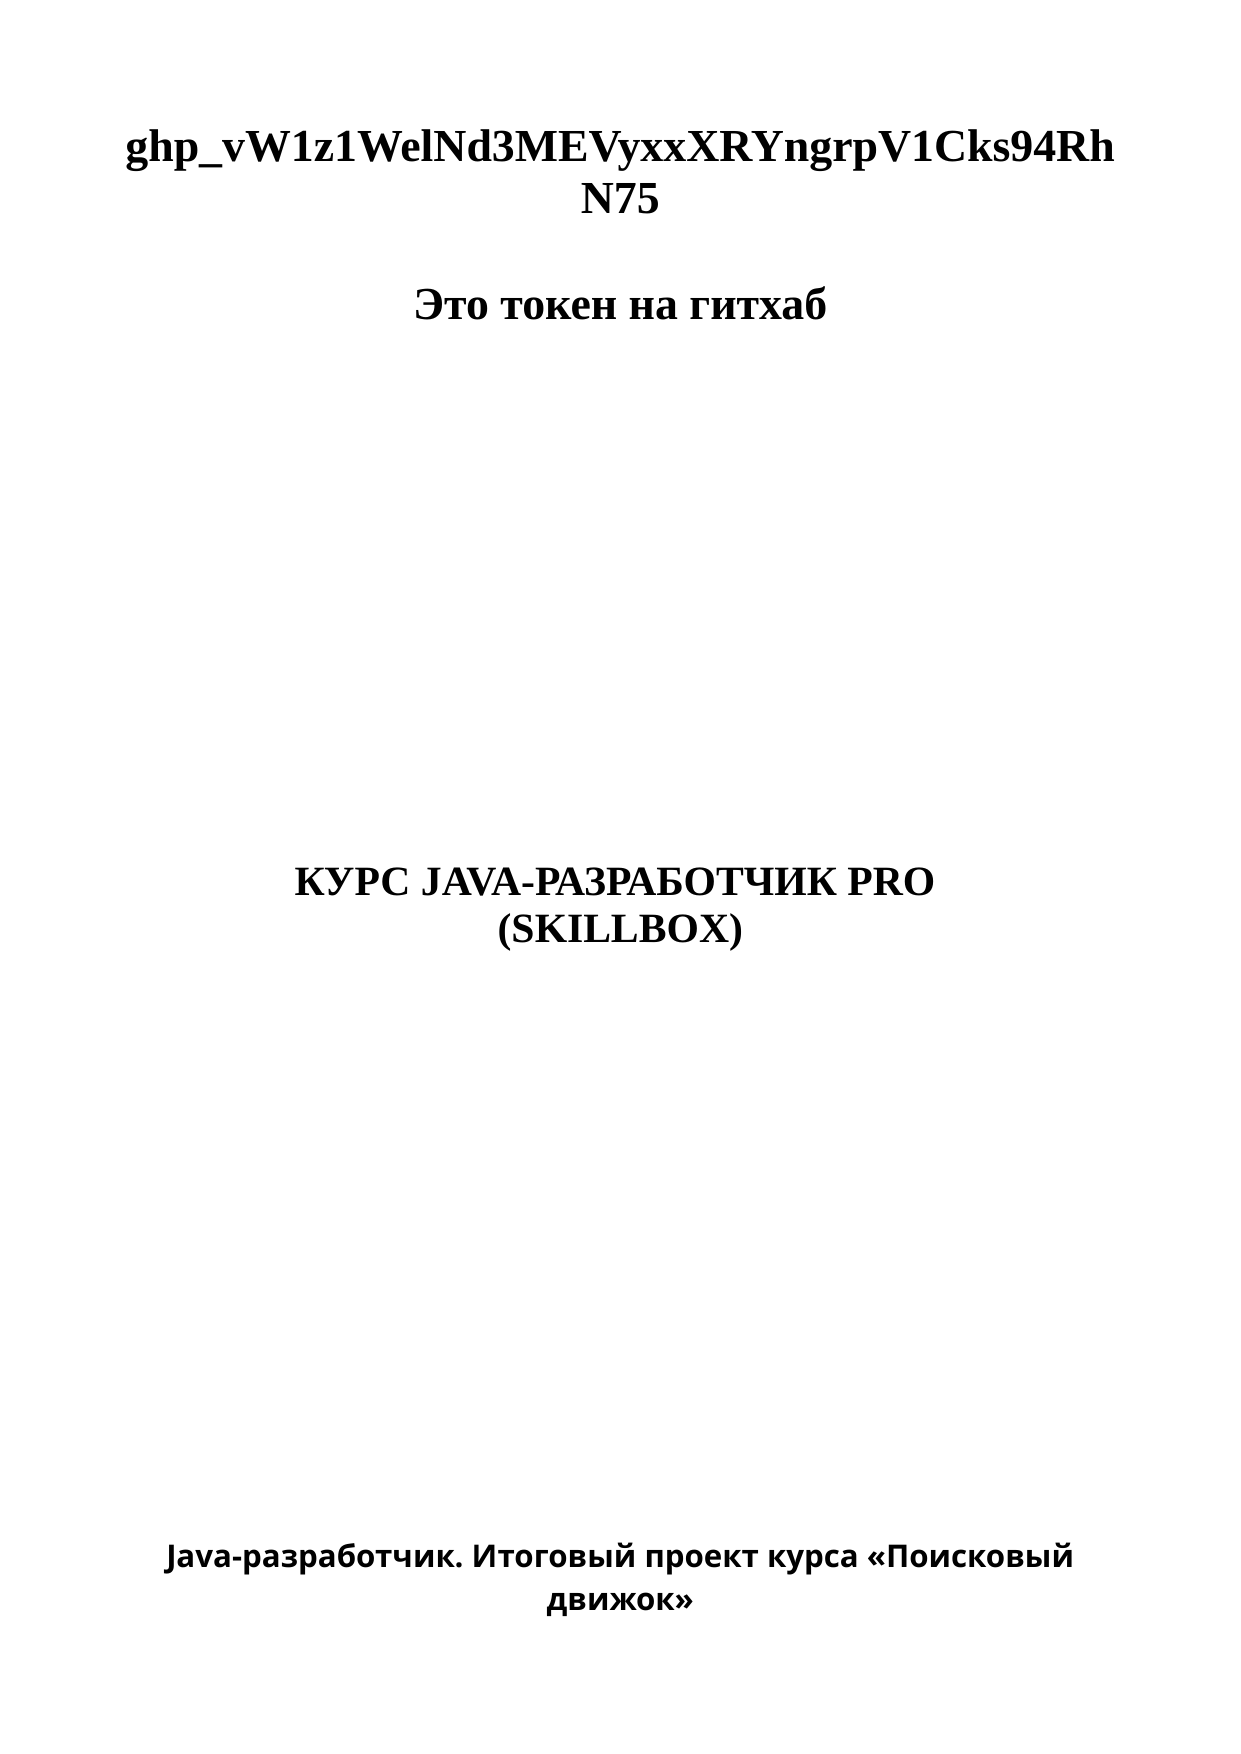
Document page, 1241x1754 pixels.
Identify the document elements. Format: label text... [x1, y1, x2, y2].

text 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 [118, 118, 1122, 223]
text Java-разработчик. Итоговый проект курса «Поисковый движок» [118, 1534, 1122, 1620]
text (SKILLBOX) [118, 904, 1122, 952]
text Это токен на гитхаб [118, 276, 1122, 329]
text КУРС JAVA-РАЗРАБОТЧИК PRO [118, 856, 1122, 904]
